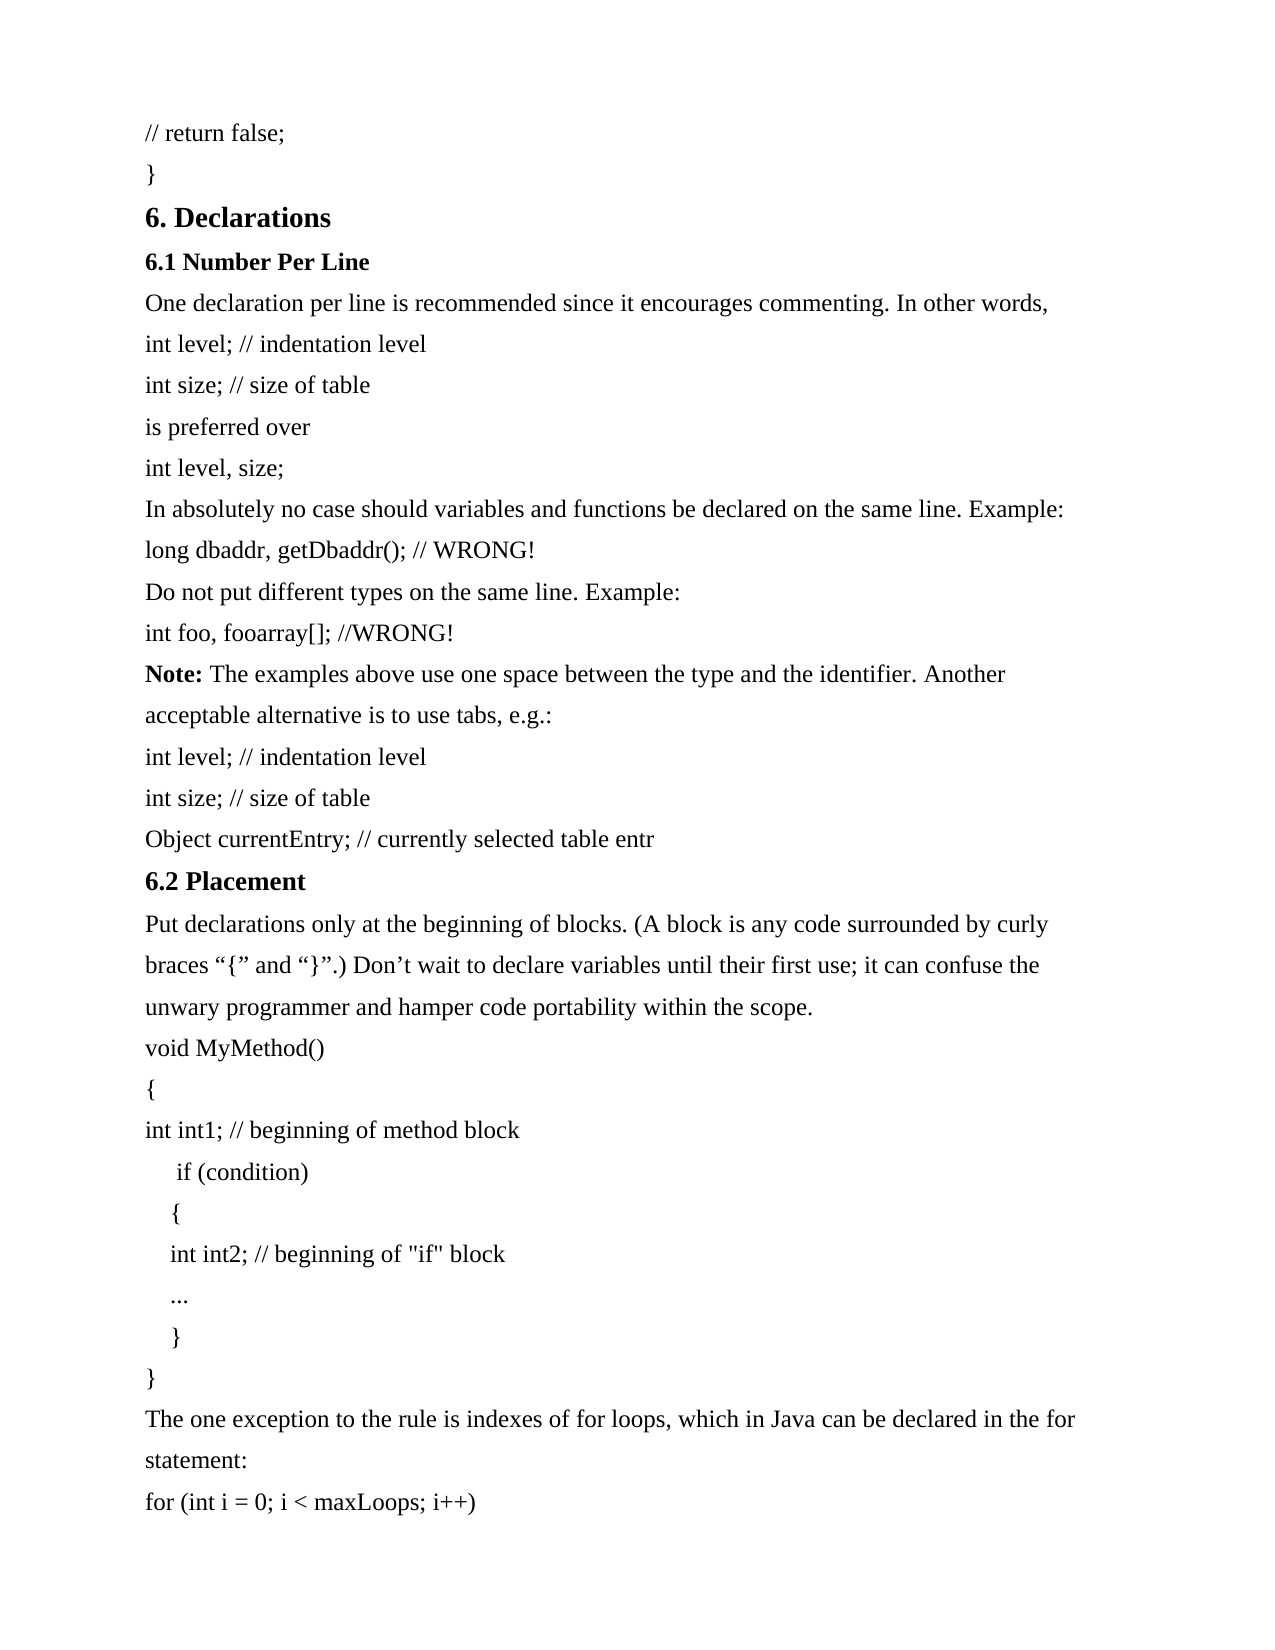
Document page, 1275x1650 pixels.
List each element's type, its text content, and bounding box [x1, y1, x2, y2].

text for (int i = 0; i < maxLoops; i++) [145, 1487, 1157, 1515]
text Put declarations only at the beginning of blocks. (A block is any code surrounded by curly [145, 909, 1157, 938]
text int level; // indentation level [145, 742, 1157, 770]
text Object currentEntry; // currently selected table entr [145, 824, 1157, 853]
text { [145, 1074, 1157, 1103]
text ... [145, 1280, 1157, 1309]
text One declaration per line is recommended since it encourages commenting. In other words, [145, 288, 1157, 317]
text { [145, 1198, 1157, 1227]
text statement: [145, 1445, 1157, 1474]
text int int2; // beginning of "if" block [145, 1239, 1157, 1268]
text if (condition) [145, 1157, 1157, 1185]
text acceptable alternative is to use tabs, e.g.: [145, 700, 1157, 729]
text is preferred over [145, 412, 1157, 440]
text int level, size; [145, 453, 1157, 482]
text The one exception to the rule is indexes of for loops, which in Java can be declared in the for [145, 1404, 1157, 1433]
text } [145, 1363, 1157, 1392]
text } [145, 159, 1157, 188]
text 6.1 Number Per Line [145, 247, 1157, 275]
text 6.2 Placement [145, 865, 1157, 897]
text 6. Declarations [145, 201, 1157, 234]
text int level; // indentation level [145, 329, 1157, 358]
text int size; // size of table [145, 783, 1157, 812]
text } [145, 1322, 1157, 1350]
text Note: The examples above use one space between the type and the identifier. Another [145, 659, 1157, 688]
text int size; // size of table [145, 370, 1157, 399]
text braces “{” and “}”.) Don’t wait to declare variables until their first use; it can confuse the [145, 950, 1157, 979]
text unwary programmer and hamper code portability within the scope. [145, 992, 1157, 1020]
text In absolutely no case should variables and functions be declared on the same line. Example: [145, 494, 1157, 523]
text // return false; [145, 118, 1157, 147]
text Do not put different types on the same line. Example: [145, 577, 1157, 605]
text long dbaddr, getDbaddr(); // WRONG! [145, 535, 1157, 564]
text int foo, fooarray[]; //WRONG! [145, 618, 1157, 647]
text int int1; // beginning of method block [145, 1115, 1157, 1144]
text void MyMethod() [145, 1033, 1157, 1062]
